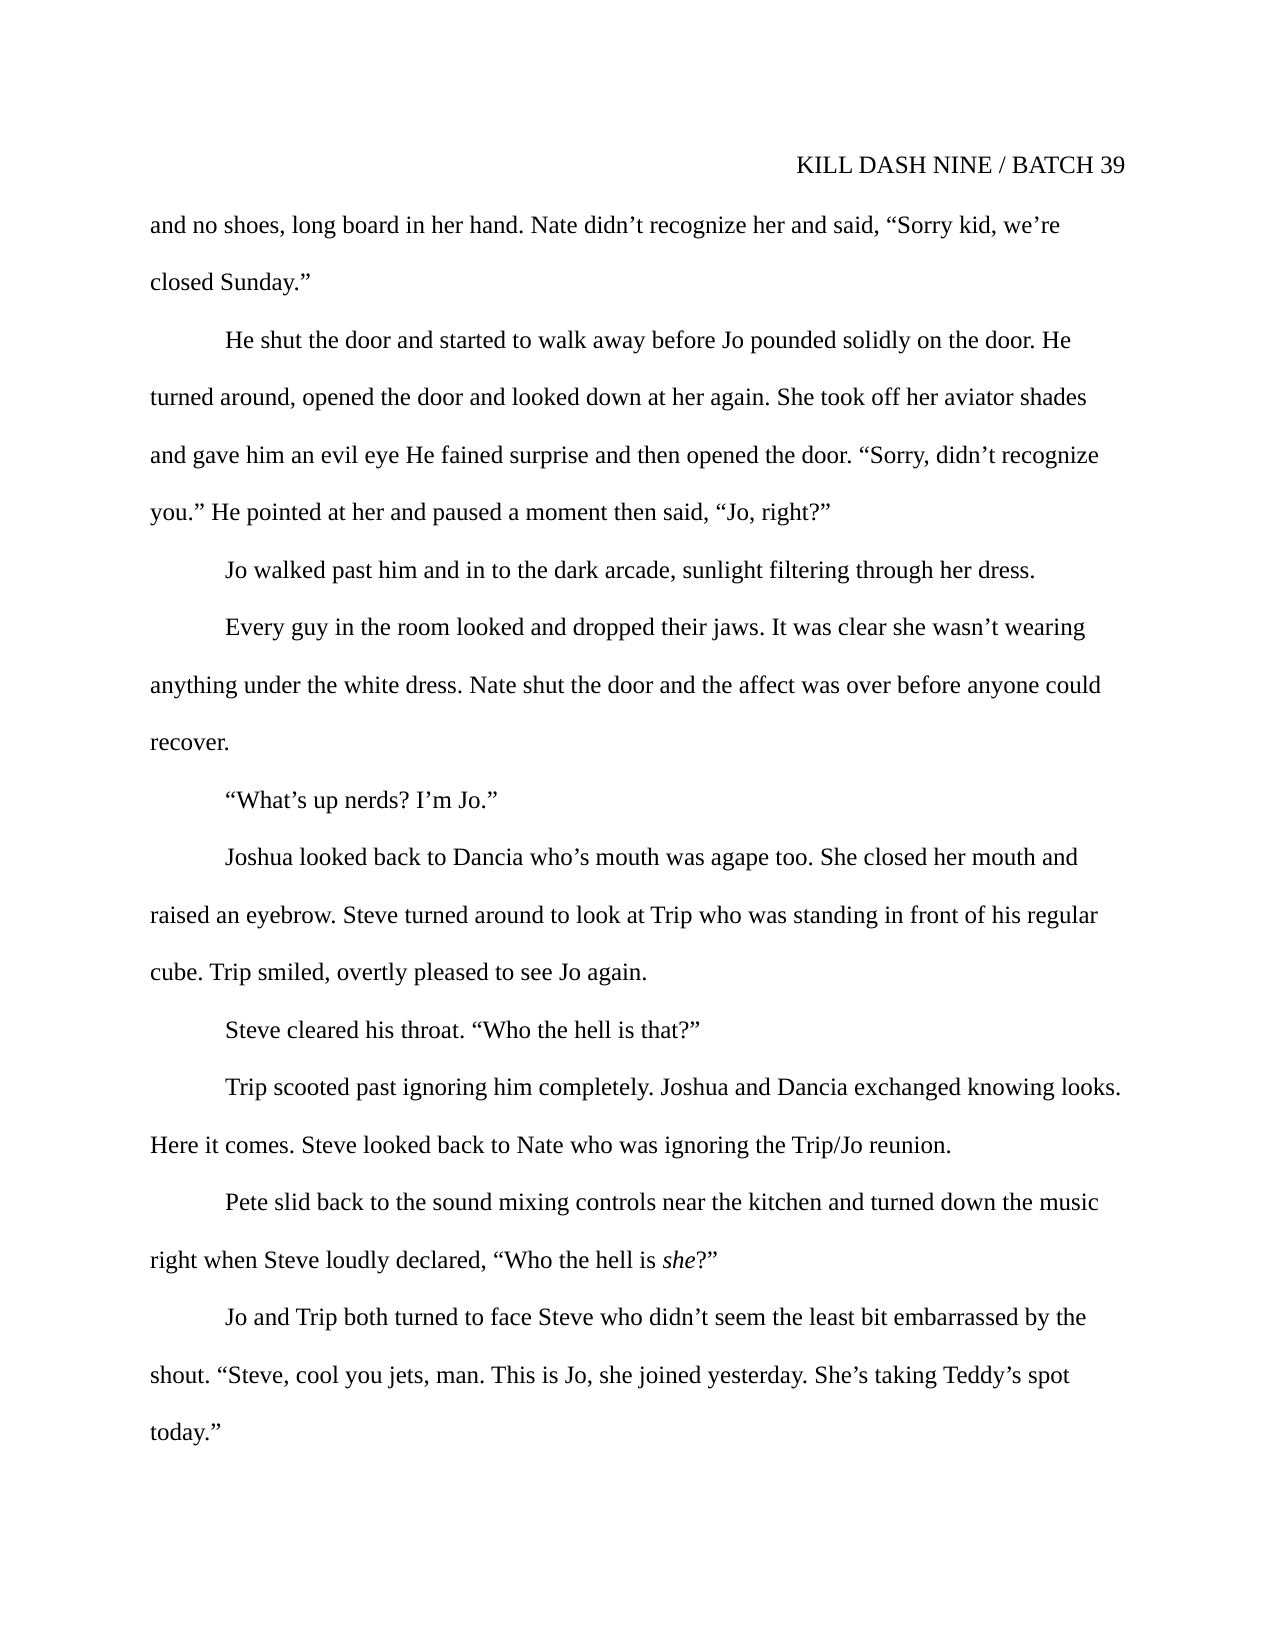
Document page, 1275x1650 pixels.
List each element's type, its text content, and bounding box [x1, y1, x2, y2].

text He shut the door and started to walk away before Jo pounded solidly on the door. He turned around, opened the door and looked down at her again. She took off her aviator shades and gave him an evil eye He fained surprise and then opened the door. “Sorry, didn’t recognize you.” He pointed at her and paused a moment then said, “Jo, right?” [150, 325, 1125, 526]
text Jo walked past him and in to the dark arcade, sunlight filtering through her dress. [150, 555, 1125, 584]
text Pete slid back to the sound mixing controls near the kitchen and turned down the music right when Steve loudly declared, “Who the hell is she?” [150, 1187, 1125, 1274]
text “What’s up nerds? I’m Jo.” [150, 785, 1125, 814]
text Joshua looked back to Dancia who’s mouth was agape too. She closed her mouth and raised an eyebrow. Steve turned around to look at Trip who was standing in front of his regular cube. Trip smiled, overtly pleased to see Jo again. [150, 842, 1125, 986]
text Jo and Trip both turned to face Steve who didn’t seem the least bit embarrassed by the shout. “Steve, cool you jets, man. This is Jo, she joined yesterday. She’s taking Teddy’s spot today.” [150, 1302, 1125, 1446]
text Every guy in the room looked and dropped their jaws. It was clear she wasn’t wearing anything under the white dress. Nate shut the door and the affect was over before anyone could recover. [150, 612, 1125, 756]
text Trip scooted past ignoring him completely. Joshua and Dancia exchanged knowing looks. Here it comes. Steve looked back to Nate who was ignoring the Trip/Jo reunion. [150, 1072, 1125, 1159]
text and no shoes, long board in her hand. Nate didn’t recognize her and said, “Sorry kid, we’re closed Sunday.” [150, 210, 1125, 296]
text Steve cleared his throat. “Who the hell is that?” [150, 1015, 1125, 1044]
